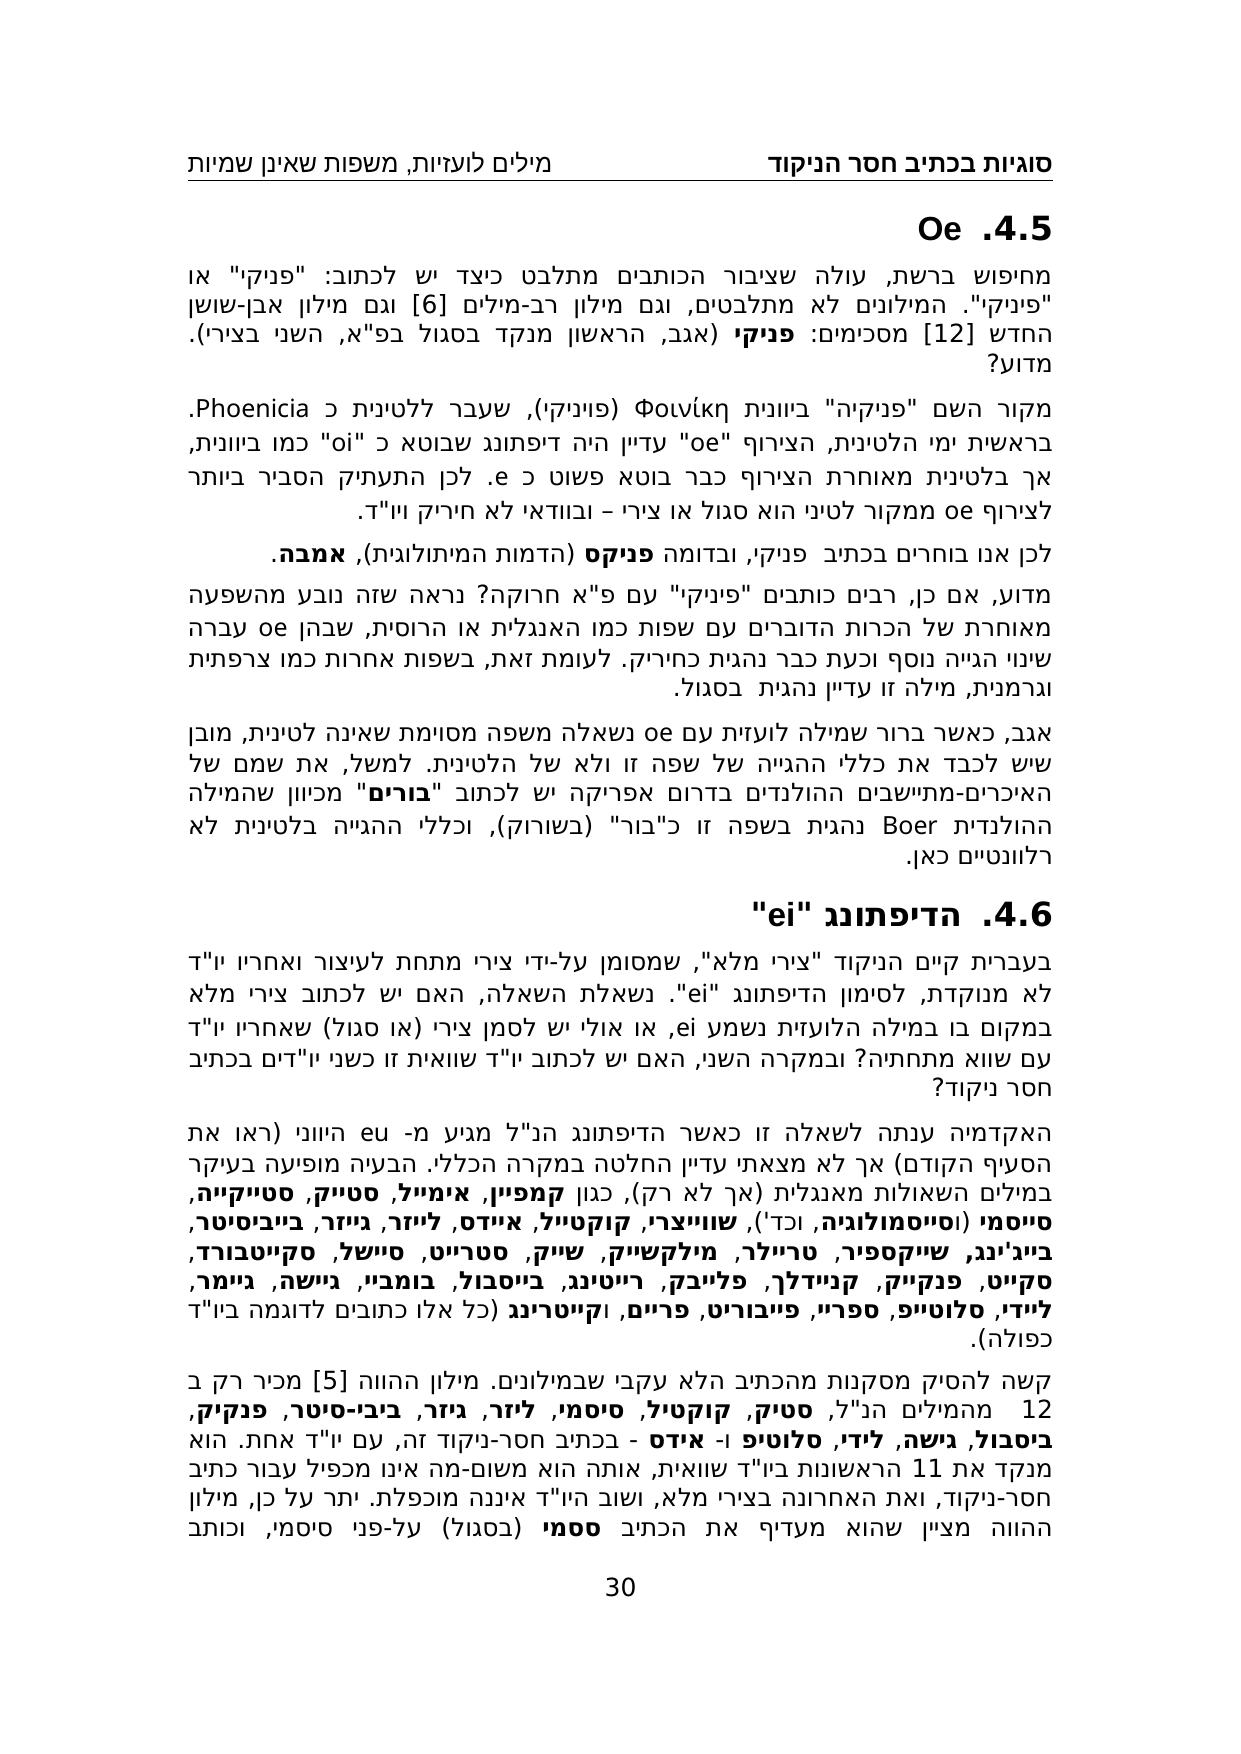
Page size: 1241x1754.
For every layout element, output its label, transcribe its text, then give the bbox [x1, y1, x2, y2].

text אגב, כאשר ברור שמילה לועזית עם oe נשאלה משפה מסוימת שאינה לטינית, מובן שיש לכבד את כללי ההגייה של שפה זו ולא של הלטינית. למשל, את שמם של האיכרים-מתיישבים ההולנדים בדרום אפריקה יש לכתוב "בורים" מכיוון שהמילה ההולנדית Boer נהגית בשפה זו כ"בור" (בשורוק), וכללי ההגייה בלטינית לא רלוונטיים כאן. [187, 715, 1053, 871]
text מדוע, אם כן, רבים כותבים "פיניקי" עם פ"א חרוקה? נראה שזה נובע מהשפעה מאוחרת של הכרות הדוברים עם שפות כמו האנגלית או הרוסית, שבהן oe עברה שינוי הגייה נוסף וכעת כבר נהגית כחיריק. לעומת זאת, בשפות אחרות כמו צרפתית וגרמנית, מילה זו עדיין נהגית בסגול. [187, 581, 1053, 702]
text האקדמיה ענתה לשאלה זו כאשר הדיפתונג הנ"ל מגיע מ- eu היווני (ראו את הסעיף הקודם) אך לא מצאתי עדיין החלטה במקרה הכללי. הבעיה מופיעה בעיקר במילים השאולות מאנגלית (אך לא רק), כגון קמפיין, אימייל, סטייק, סטייקייה, סייסמי (וסייסמולוגיה, וכד'), שווייצרי, קוקטייל, איידס, לייזר, גייזר, בייביסיטר, בייג'ינג, שייקספיר, טריילר, מילקשייק, שייק, סטרייט, סיישל, סקייטבורד, סקייט, פנקייק, קניידלך, פלייבק, רייטינג, בייסבול, בומביי, גיישה, גיימר, ליידי, סלוטייפ, ספריי, פייבוריט, פריים, וקייטרינג (כל אלו כתובים לדוגמה ביו"ד כפולה). [187, 1115, 1053, 1354]
text לכן אנו בוחרים בכתיב פניקי, ובדומה פניקס (הדמות המיתולוגית), אמבה. [187, 539, 1053, 568]
text מקור השם "פניקיה" ביוונית Φοινίκη (פויניקי), שעבר ללטינית כ Phoenicia. בראשית ימי הלטינית, הצירוף "oe" עדיין היה דיפתונג שבוטא כ "oi" כמו ביוונית, אך בלטינית מאוחרת הצירוף כבר בוטא פשוט כ e. לכן התעתיק הסביר ביותר לצירוף oe ממקור לטיני הוא סגול או צירי – ובוודאי לא חיריק ויו"ד. [187, 391, 1053, 526]
subtitle הדיפתונג "ei" [187, 896, 1053, 934]
subtitle Oe [187, 210, 1053, 248]
text בעברית קיים הניקוד "צירי מלא", שמסומן על-ידי צירי מתחת לעיצור ואחריו יו"ד לא מנוקדת, לסימון הדיפתונג "ei". נשאלת השאלה, האם יש לכתוב צירי מלא במקום בו במילה הלועזית נשמע ei, או אולי יש לסמן צירי (או סגול) שאחריו יו"ד עם שווא מתחתיה? ובמקרה השני, האם יש לכתוב יו"ד שוואית זו כשני יו"דים בכתיב חסר ניקוד? [187, 947, 1053, 1102]
text קשה להסיק מסקנות מהכתיב הלא עקבי שבמילונים. מילון ההווה [5] מכיר רק ב12 מהמילים הנ"ל, סטיק, קוקטיל, סיסמי, ליזר, גיזר, ביבי-סיטר, פנקיק, ביסבול, גישה, לידי, סלוטיפ ו- אידס - בכתיב חסר-ניקוד זה, עם יו"ד אחת. הוא מנקד את 11 הראשונות ביו"ד שוואית, אותה הוא משום-מה אינו מכפיל עבור כתיב חסר-ניקוד, ואת האחרונה בצירי מלא, ושוב היו"ד איננה מוכפלת. יתר על כן, מילון ההווה מציין שהוא מעדיף את הכתיב ססמי (בסגול) על-פני סיסמי, וכותב סקטבורד ו- סקטים רק בסגול. [187, 1366, 1053, 1542]
text מחיפוש ברשת, עולה שציבור הכותבים מתלבט כיצד יש לכתוב: "פניקי" או "פיניקי". המילונים לא מתלבטים, וגם מילון רב-מילים [6] וגם מילון אבן-שושן החדש [12] מסכימים: פניקי (אגב, הראשון מנקד בסגול בפ"א, השני בצירי). מדוע? [187, 261, 1053, 378]
